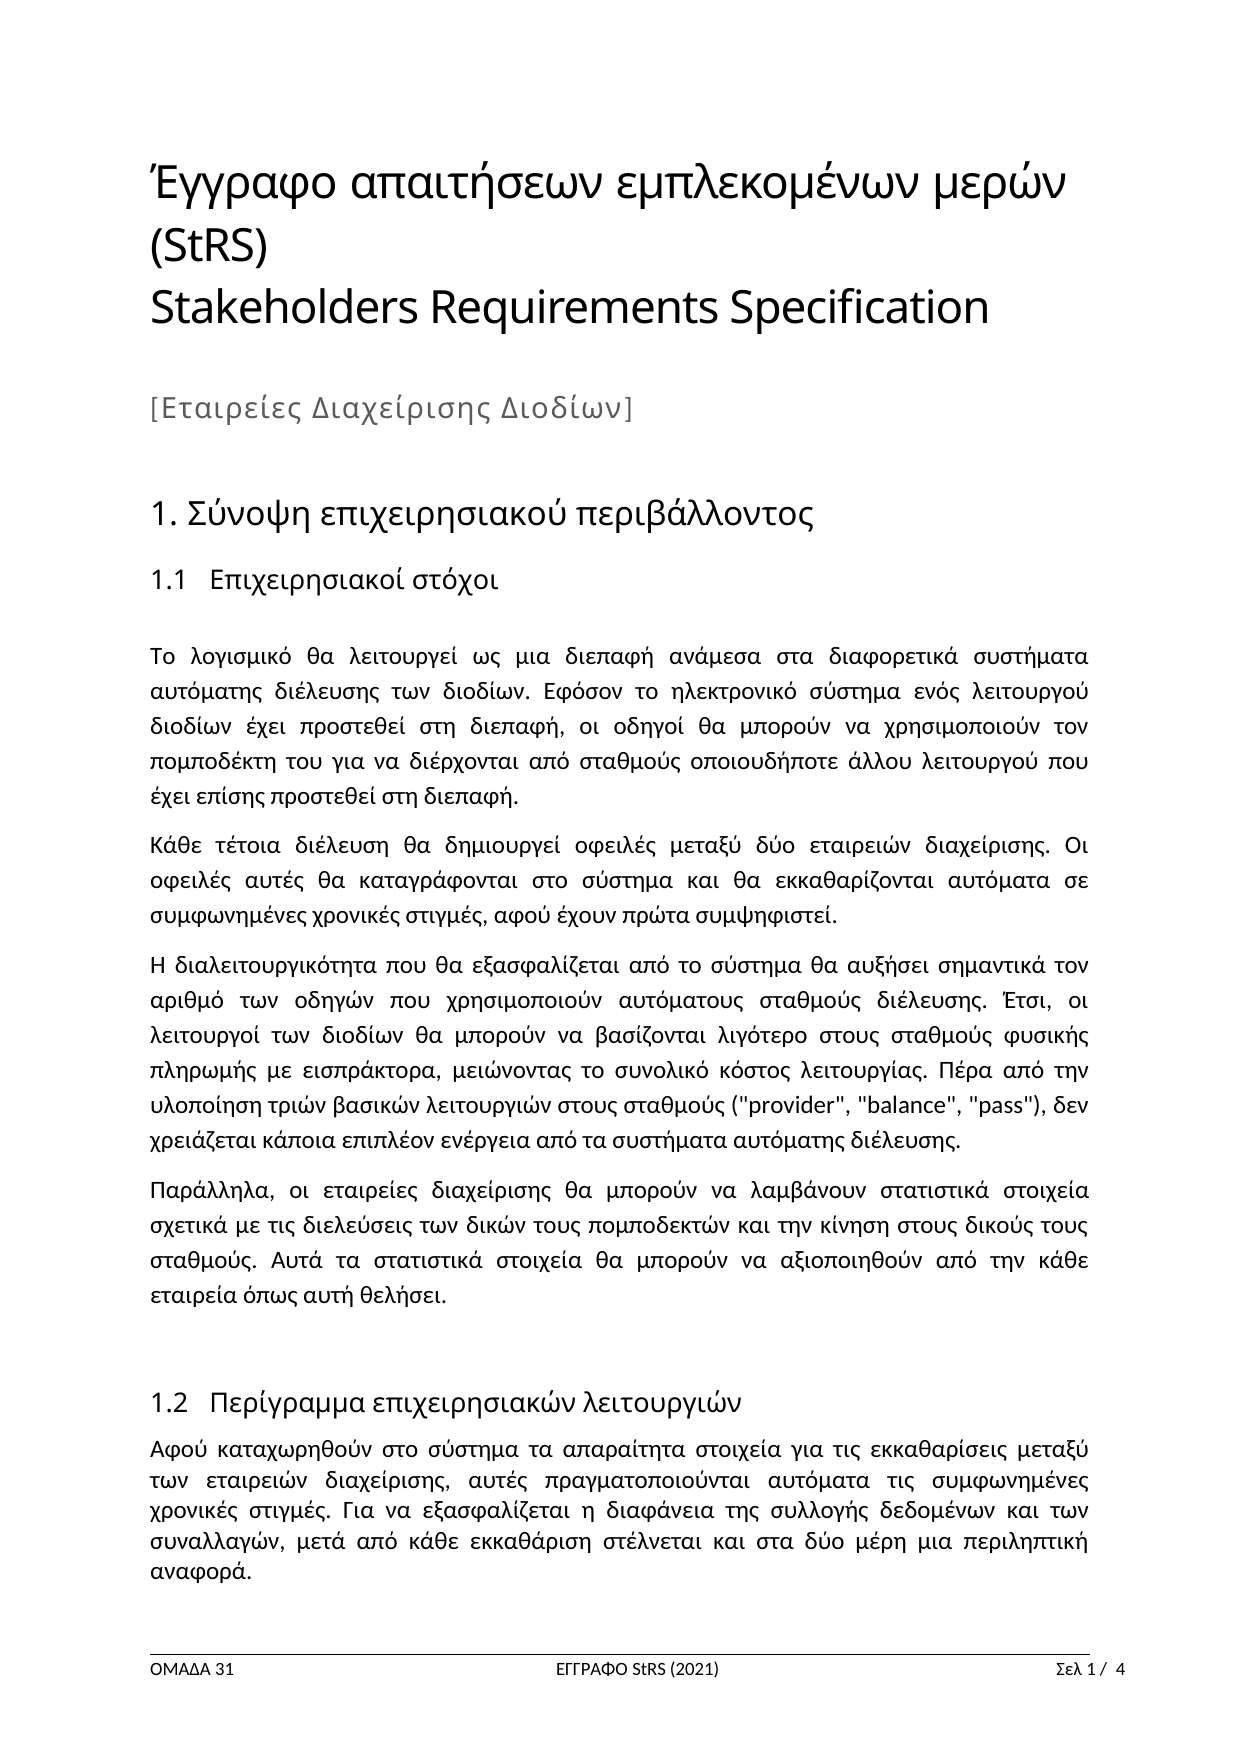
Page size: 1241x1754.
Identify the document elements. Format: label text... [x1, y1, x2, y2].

text Κάθε τέτοια διέλευση θα δημιουργεί οφειλές μεταξύ δύο εταιρειών διαχείρισης. Οι οφειλές αυτές θα καταγράφονται στο σύστημα και θα εκκαθαρίζονται αυτόματα σε συμφωνημένες χρονικές στιγμές, αφού έχουν πρώτα συμψηφιστεί. [150, 830, 1090, 930]
subtitle 1.1 Επιχειρησιακοί στόχοι [150, 560, 1090, 597]
text Αφού καταχωρηθούν στο σύστημα τα απαραίτητα στοιχεία για τις εκκαθαρίσεις μεταξύ των εταιρειών διαχείρισης, αυτές πραγματοποιούνται αυτόματα τις συμφωνημένες χρονικές στιγμές. Για να εξασφαλίζεται η διαφάνεια της συλλογής δεδομένων και των συναλλαγών, μετά από κάθε εκκαθάριση στέλνεται και στα δύο μέρη μια περιληπτική αναφορά. [150, 1433, 1090, 1586]
text Η διαλειτουργικότητα που θα εξασφαλίζεται από το σύστημα θα αυξήσει σημαντικά τον αριθμό των οδηγών που χρησιμοποιούν αυτόματους σταθμούς διέλευσης. Έτσι, οι λειτουργοί των διοδίων θα μπορούν να βασίζονται λιγότερο στους σταθμούς φυσικής πληρωμής με εισπράκτορα, μειώνοντας το συνολικό κόστος λειτουργίας. Πέρα από την υλοποίηση τριών βασικών λειτουργιών στους σταθμούς ("provider", "balance", "pass"), δεν χρειάζεται κάποια επιπλέον ενέργεια από τα συστήματα αυτόματης διέλευσης. [150, 949, 1090, 1155]
subtitle Σύνοψη επιχειρησιακού περιβάλλοντος [150, 490, 1090, 535]
text Παράλληλα, οι εταιρείες διαχείρισης θα μπορούν να λαμβάνουν στατιστικά στοιχεία σχετικά με τις διελεύσεις των δικών τους πομποδεκτών και την κίνηση στους δικούς τους σταθμούς. Αυτά τα στατιστικά στοιχεία θα μπορούν να αξιοποιηθούν από την κάθε εταιρεία όπως αυτή θελήσει. [150, 1174, 1090, 1309]
text Το λογισμικό θα λειτουργεί ως μια διεπαφή ανάμεσα στα διαφορετικά συστήματα αυτόματης διέλευσης των διοδίων. Εφόσον το ηλεκτρονικό σύστημα ενός λειτουργού διοδίων έχει προστεθεί στη διεπαφή, οι οδηγοί θα μπορούν να χρησιμοποιούν τον πομποδέκτη του για να διέρχονται από σταθμούς οποιουδήποτε άλλου λειτουργού που έχει επίσης προστεθεί στη διεπαφή. [150, 640, 1090, 811]
title Έγγραφο απαιτήσεων εμπλεκομένων μερών (StRS) Stakeholders Requirements Specification [150, 150, 1090, 337]
subtitle 1.2 Περίγραμμα επιχειρησιακών λειτουργιών [150, 1384, 1090, 1421]
subtitle [Εταιρείες Διαχείρισης Διοδίων] [150, 388, 1090, 427]
